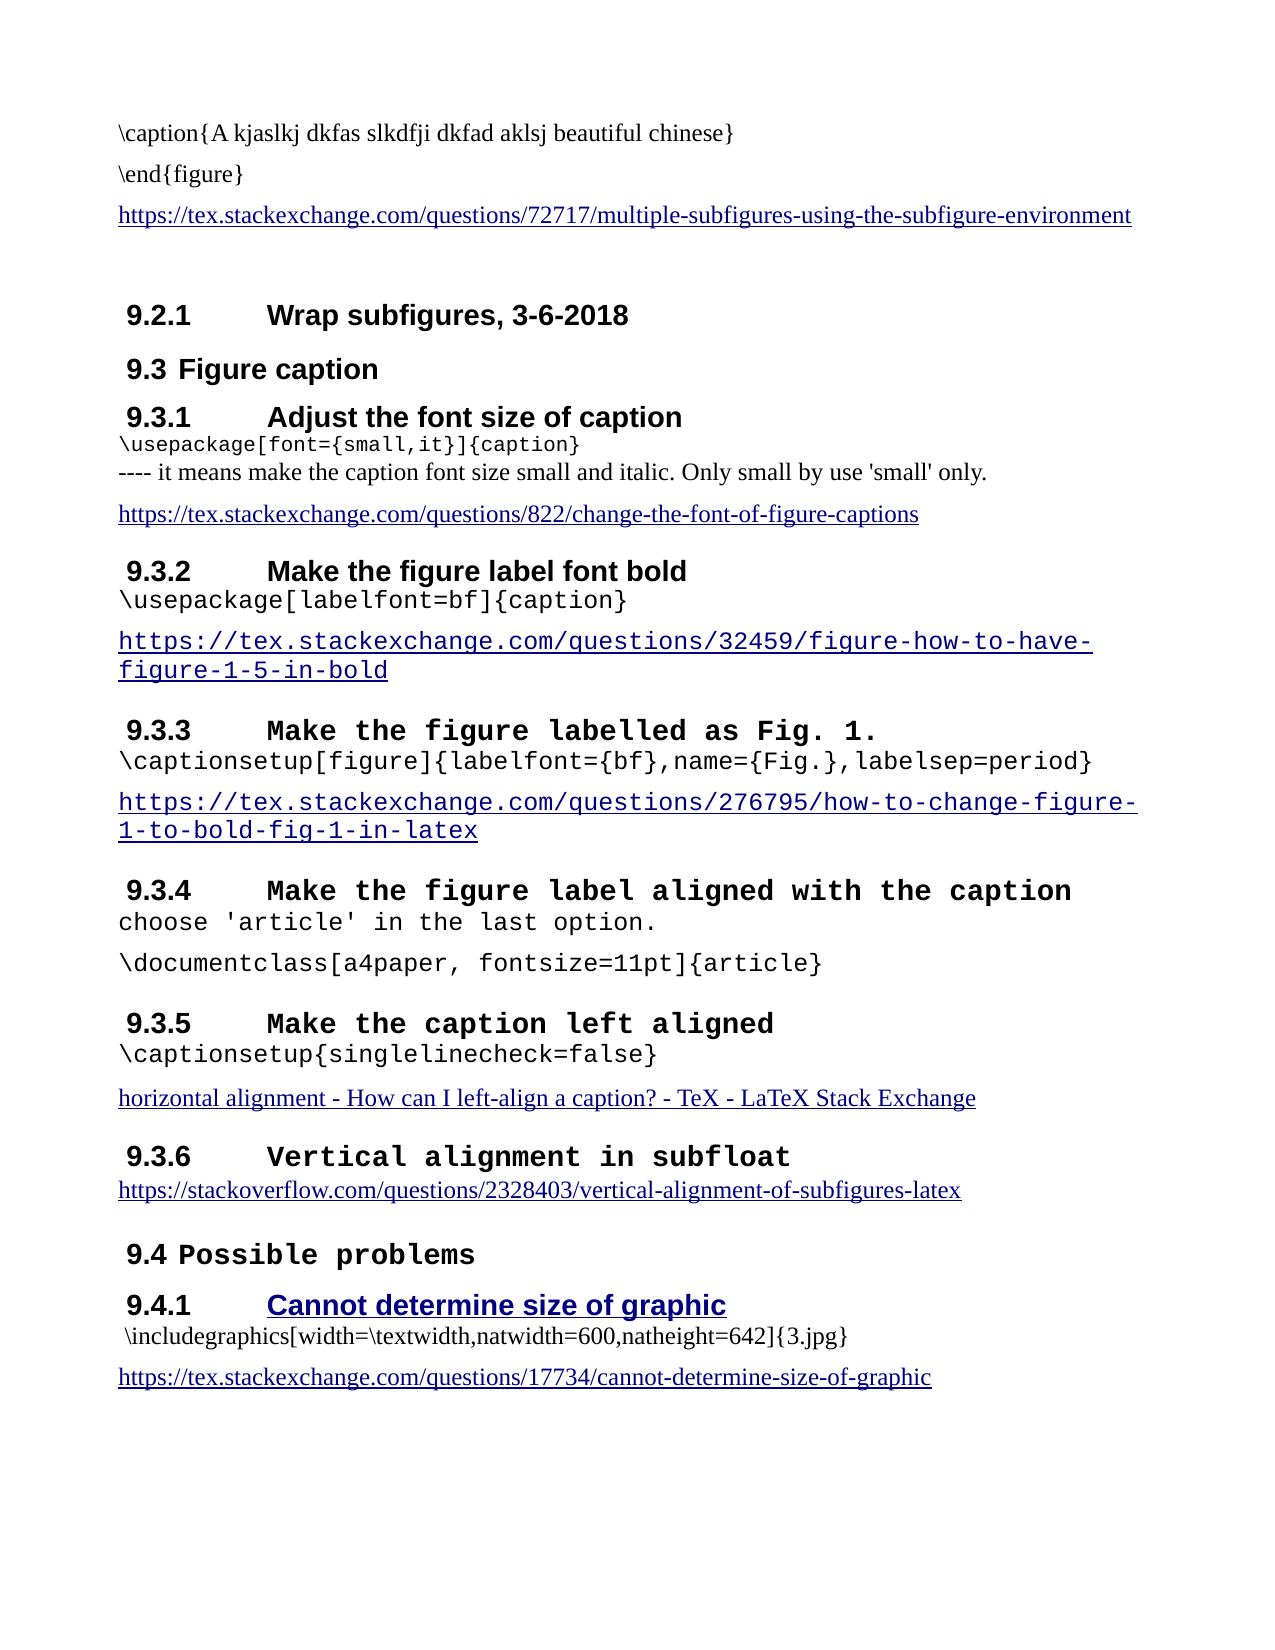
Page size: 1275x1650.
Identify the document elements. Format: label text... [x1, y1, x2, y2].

text choose 'article' in the last option. [118, 909, 1157, 938]
text \captionsetup{singlelinecheck=false} [118, 1042, 1157, 1070]
text https://tex.stackexchange.com/questions/822/change-the-font-of-figure-captions [118, 499, 1157, 527]
subtitle Make the caption left aligned [118, 1006, 1157, 1042]
text \usepackage[labelfont=bf]{caption} [118, 588, 1157, 616]
text ---- it means make the caption font size small and italic. Only small by use 'small' only. [118, 457, 1157, 486]
subtitle Make the figure labelled as Fig. 1. [118, 713, 1157, 749]
subtitle Figure caption [118, 352, 1157, 386]
subtitle Vertical alignment in subfloat [118, 1138, 1157, 1175]
text \caption{A kjaslkj dkfas slkdfji dkfad aklsj beautiful chinese} [118, 118, 1157, 147]
text \includegraphics[width=\textwidth,natwidth=600,natheight=642]{3.jpg} [118, 1321, 1157, 1350]
text \captionsetup[figure]{labelfont={bf},name={Fig.},labelsep=period} [118, 749, 1157, 777]
text https://stackoverflow.com/questions/2328403/vertical-alignment-of-subfigures-latex [118, 1175, 1157, 1203]
text https://tex.stackexchange.com/questions/17734/cannot-determine-size-of-graphic [118, 1362, 1157, 1391]
subtitle Wrap subfigures, 3-6-2018 [118, 298, 1157, 331]
subtitle Make the figure label font bold [118, 554, 1157, 588]
text \documentclass[a4paper, fontsize=11pt]{article} [118, 950, 1157, 979]
text https://tex.stackexchange.com/questions/32459/figure-how-to-have-figure-1-5-in-bold [118, 629, 1157, 686]
text \end{figure} [118, 159, 1157, 188]
subtitle Adjust the font size of caption [118, 400, 1157, 434]
subtitle Cannot determine size of graphic [118, 1287, 1157, 1321]
text https://tex.stackexchange.com/questions/276795/how-to-change-figure-1-to-bold-fig-1-in-latex [118, 789, 1157, 846]
text \usepackage[font={small,it}]{caption} [118, 434, 1157, 457]
subtitle Possible problems [118, 1237, 1157, 1273]
subtitle Make the figure label aligned with the caption [118, 873, 1157, 909]
text horizontal alignment - How can I left-align a caption? - TeX - LaTeX Stack Exchange [118, 1083, 1157, 1111]
text https://tex.stackexchange.com/questions/72717/multiple-subfigures-using-the-subfigure-environment [118, 201, 1157, 229]
